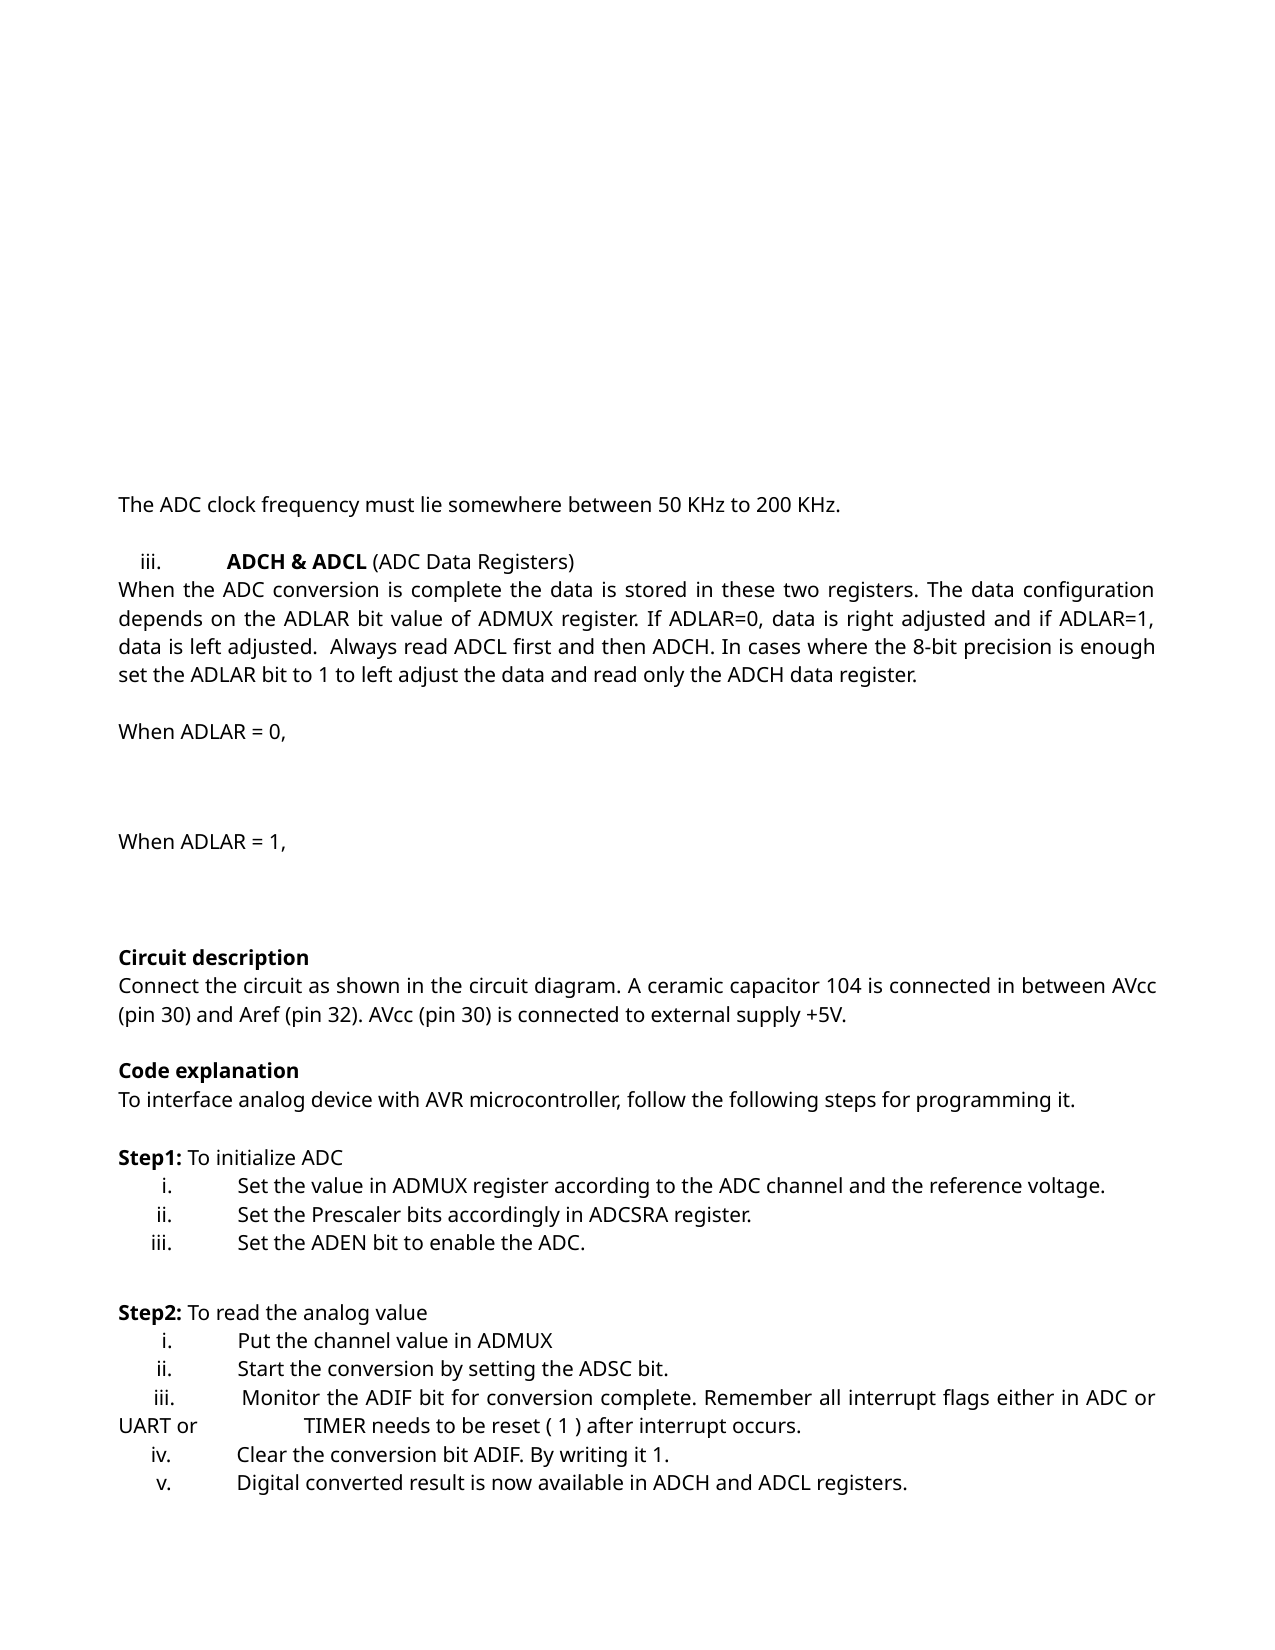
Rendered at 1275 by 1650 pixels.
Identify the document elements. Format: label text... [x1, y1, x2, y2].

text When ADLAR = 0, [118, 717, 1157, 746]
text The ADC clock frequency must lie somewhere between 50 KHz to 200 KHz. [118, 490, 1157, 518]
text Step1: To initialize ADC [118, 1143, 1157, 1171]
text iii. Set the ADEN bit to enable the ADC. [118, 1228, 1157, 1257]
text When ADLAR = 1, [118, 827, 1157, 855]
text iv. Clear the conversion bit ADIF. By writing it 1. [118, 1440, 1157, 1468]
text ii. Start the conversion by setting the ADSC bit. [118, 1354, 1157, 1383]
text v. Digital converted result is now available in ADCH and ADCL registers. [118, 1468, 1157, 1497]
text i. Put the channel value in ADMUX [118, 1326, 1157, 1354]
text Code explanation [118, 1057, 1157, 1085]
text i. Set the value in ADMUX register according to the ADC channel and the reference voltage. [118, 1171, 1157, 1200]
text To interface analog device with AVR microcontroller, follow the following steps for programming it. [118, 1085, 1157, 1113]
text Step2: To read the analog value [118, 1298, 1157, 1326]
text When the ADC conversion is complete the data is stored in these two registers. The data configuration depends on the ADLAR bit value of ADMUX register. If ADLAR=0, data is right adjusted and if ADLAR=1, data is left adjusted. Always read ADCL first and then ADCH. In cases where the 8-bit precision is enough set the ADLAR bit to 1 to left adjust the data and read only the ADCH data register. [118, 575, 1157, 689]
text Connect the circuit as shown in the circuit diagram. A ceramic capacitor 104 is connected in between AVcc (pin 30) and Aref (pin 32). AVcc (pin 30) is connected to external supply +5V. [118, 971, 1157, 1028]
text Circuit description [118, 943, 1157, 971]
text iii. ADCH & ADCL (ADC Data Registers) [118, 547, 1157, 575]
text ii. Set the Prescaler bits accordingly in ADCSRA register. [118, 1200, 1157, 1228]
text iii. Monitor the ADIF bit for conversion complete. Remember all interrupt flags either in ADC or UART or TIMER needs to be reset ( 1 ) after interrupt occurs. [118, 1383, 1157, 1440]
